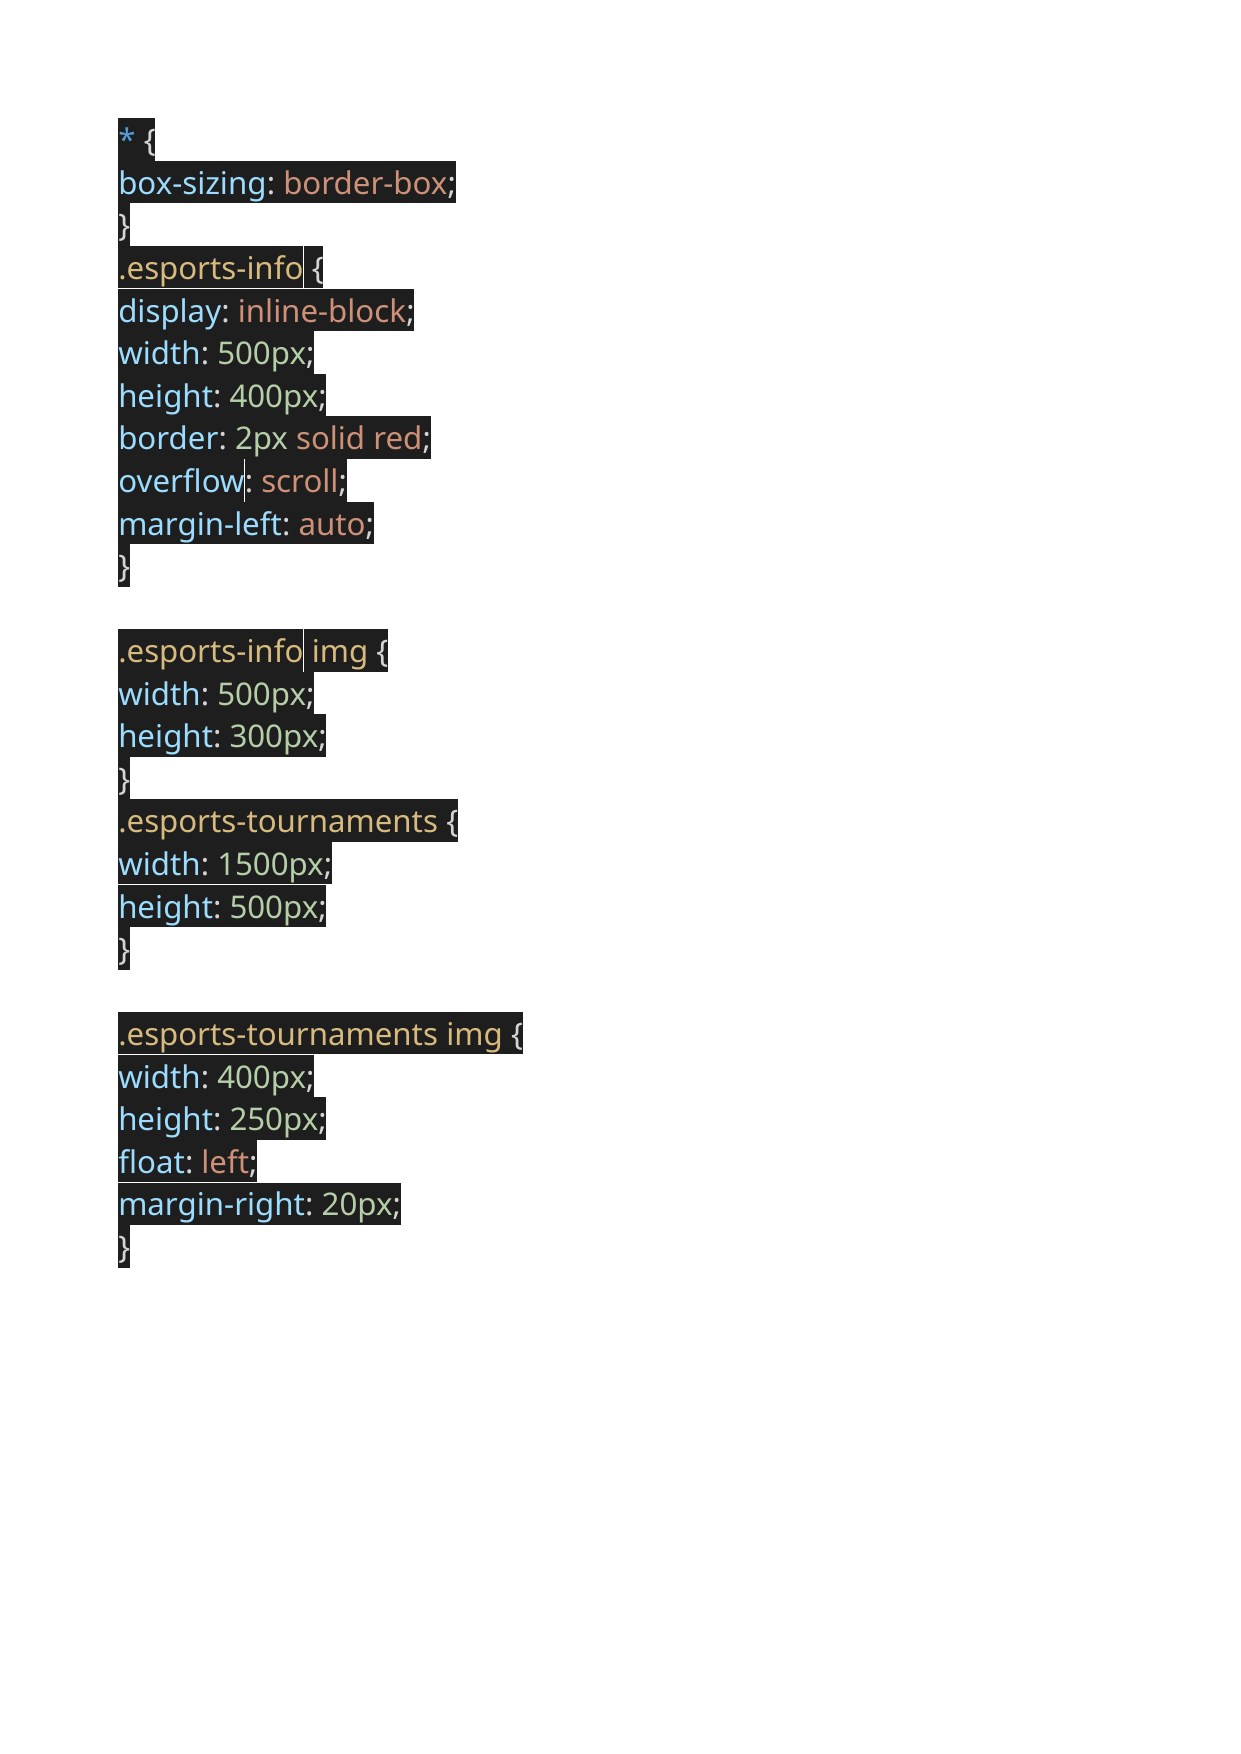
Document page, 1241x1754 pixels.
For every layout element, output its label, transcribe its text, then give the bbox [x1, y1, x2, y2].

text width: 500px; [118, 331, 1122, 374]
text * { [118, 118, 1122, 161]
text height: 250px; [118, 1097, 1122, 1140]
text .esports-info { [118, 246, 1122, 288]
text border: 2px solid red; [118, 416, 1122, 459]
text .esports-info img { [118, 629, 1122, 672]
text float: left; [118, 1140, 1122, 1182]
text width: 500px; [118, 672, 1122, 714]
text box-sizing: border-box; [118, 161, 1122, 203]
text width: 1500px; [118, 842, 1122, 884]
text margin-right: 20px; [118, 1182, 1122, 1225]
text } [118, 927, 1122, 970]
text height: 300px; [118, 714, 1122, 757]
text .esports-tournaments { [118, 799, 1122, 842]
text display: inline-block; [118, 288, 1122, 331]
text } [118, 1225, 1122, 1268]
text } [118, 757, 1122, 799]
text width: 400px; [118, 1054, 1122, 1097]
text height: 500px; [118, 884, 1122, 927]
text .esports-tournaments img { [118, 1012, 1122, 1054]
text } [118, 544, 1122, 587]
text height: 400px; [118, 374, 1122, 416]
text overflow: scroll; [118, 459, 1122, 502]
text margin-left: auto; [118, 502, 1122, 544]
text } [118, 203, 1122, 246]
